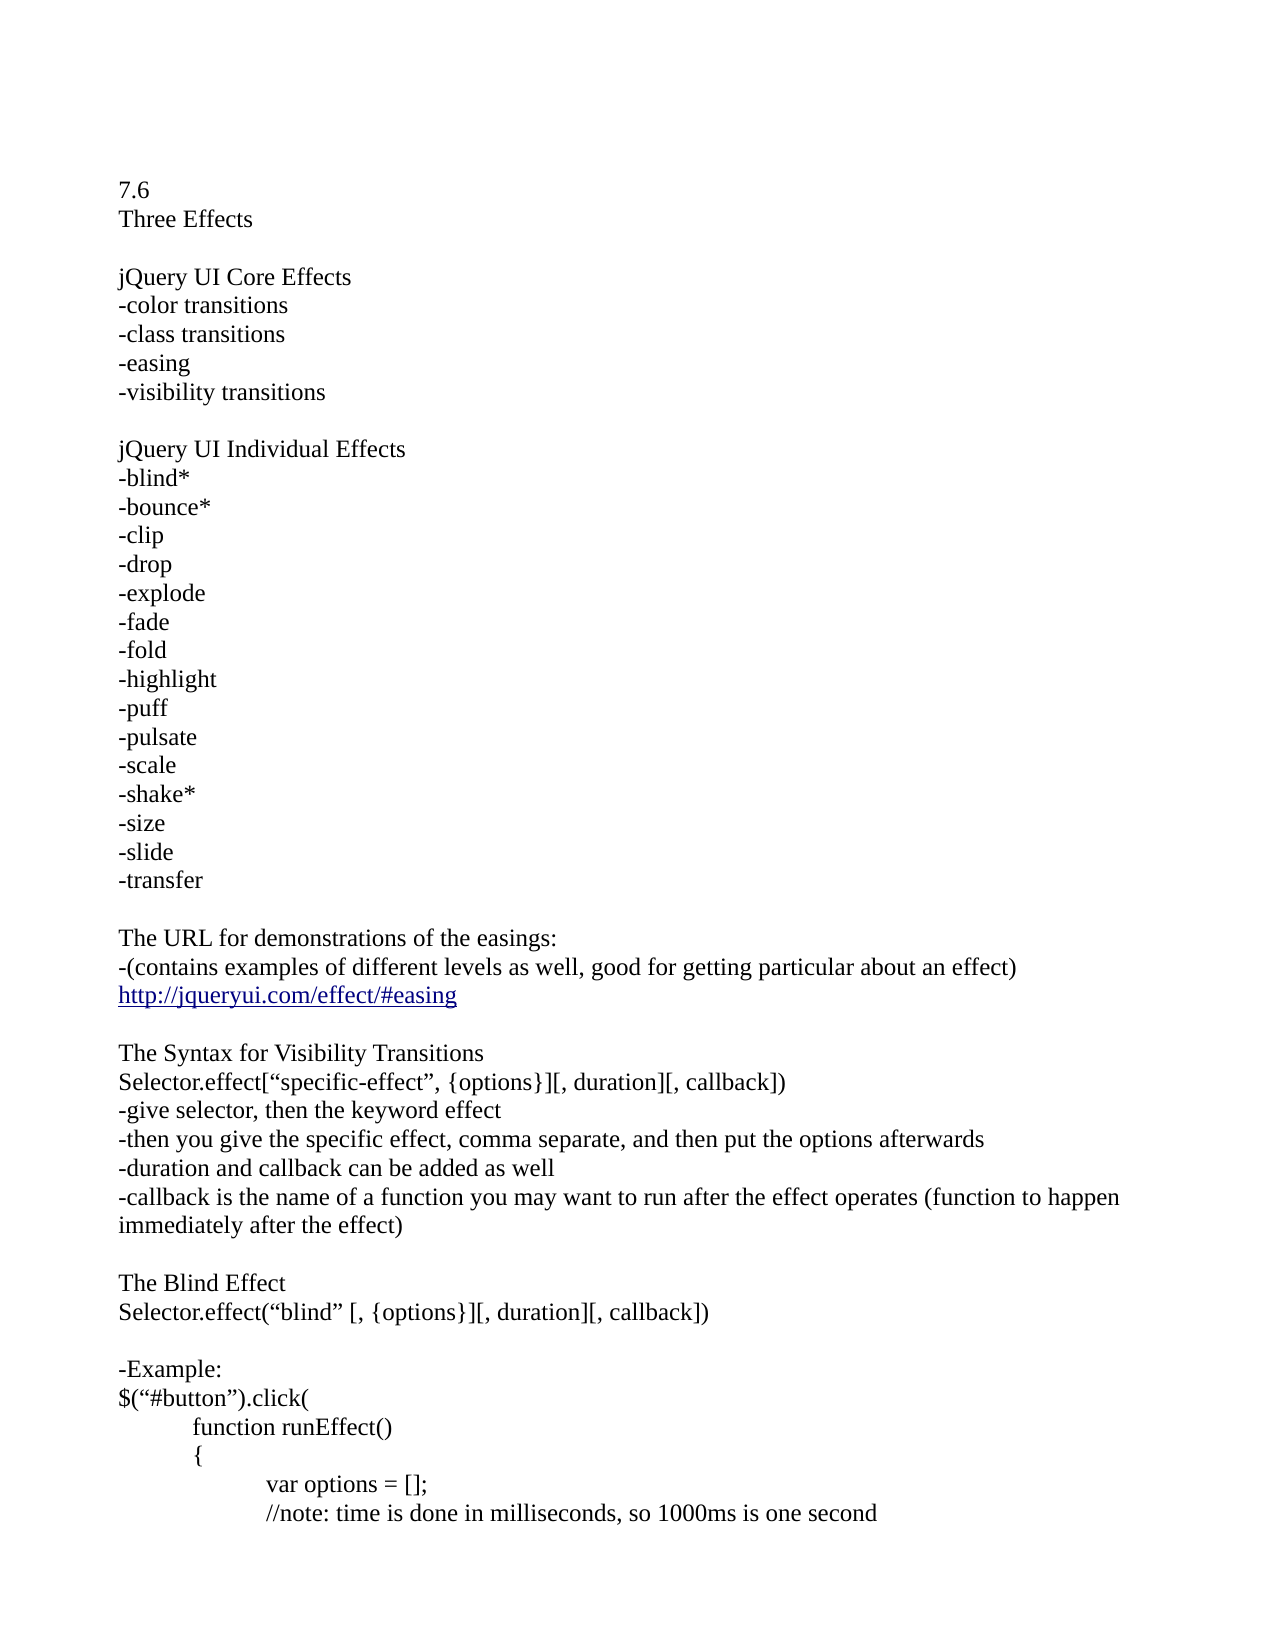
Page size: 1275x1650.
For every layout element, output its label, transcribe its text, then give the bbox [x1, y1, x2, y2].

text -bounce* [118, 492, 1157, 521]
text -color transitions [118, 291, 1157, 319]
text -fold [118, 636, 1157, 664]
text -(contains examples of different levels as well, good for getting particular about an effect) [118, 952, 1157, 981]
text function runEffect() [118, 1412, 1157, 1441]
text -clip [118, 521, 1157, 549]
text Three Effects [118, 204, 1157, 233]
text -size [118, 808, 1157, 837]
text -easing [118, 348, 1157, 377]
text The URL for demonstrations of the easings: [118, 923, 1157, 952]
text -scale [118, 751, 1157, 779]
text -highlight [118, 664, 1157, 693]
text -pulsate [118, 722, 1157, 751]
text -shake* [118, 779, 1157, 808]
text var options = []; [118, 1469, 1157, 1498]
text -blind* [118, 463, 1157, 492]
text -then you give the specific effect, comma separate, and then put the options afterwards [118, 1124, 1157, 1153]
text -give selector, then the keyword effect [118, 1096, 1157, 1124]
text -puff [118, 693, 1157, 722]
text $(“#button”).click( [118, 1383, 1157, 1412]
text -slide [118, 837, 1157, 866]
text Selector.effect[“specific-effect”, {options}][, duration][, callback]) [118, 1067, 1157, 1096]
text { [118, 1441, 1157, 1469]
text -class transitions [118, 319, 1157, 348]
text -visibility transitions [118, 377, 1157, 406]
text Selector.effect(“blind” [, {options}][, duration][, callback]) [118, 1297, 1157, 1326]
text -explode [118, 578, 1157, 607]
text jQuery UI Individual Effects [118, 434, 1157, 463]
text -drop [118, 549, 1157, 578]
text 7.6 [118, 176, 1157, 204]
text -fade [118, 607, 1157, 636]
text The Blind Effect [118, 1268, 1157, 1297]
text -callback is the name of a function you may want to run after the effect operates (function to happen immediately after the effect) [118, 1182, 1157, 1239]
text //note: time is done in milliseconds, so 1000ms is one second [118, 1498, 1157, 1527]
text jQuery UI Core Effects [118, 262, 1157, 291]
text http://jqueryui.com/effect/#easing [118, 981, 1157, 1009]
text -duration and callback can be added as well [118, 1153, 1157, 1182]
text -transfer [118, 866, 1157, 894]
text -Example: [118, 1354, 1157, 1383]
text The Syntax for Visibility Transitions [118, 1038, 1157, 1067]
